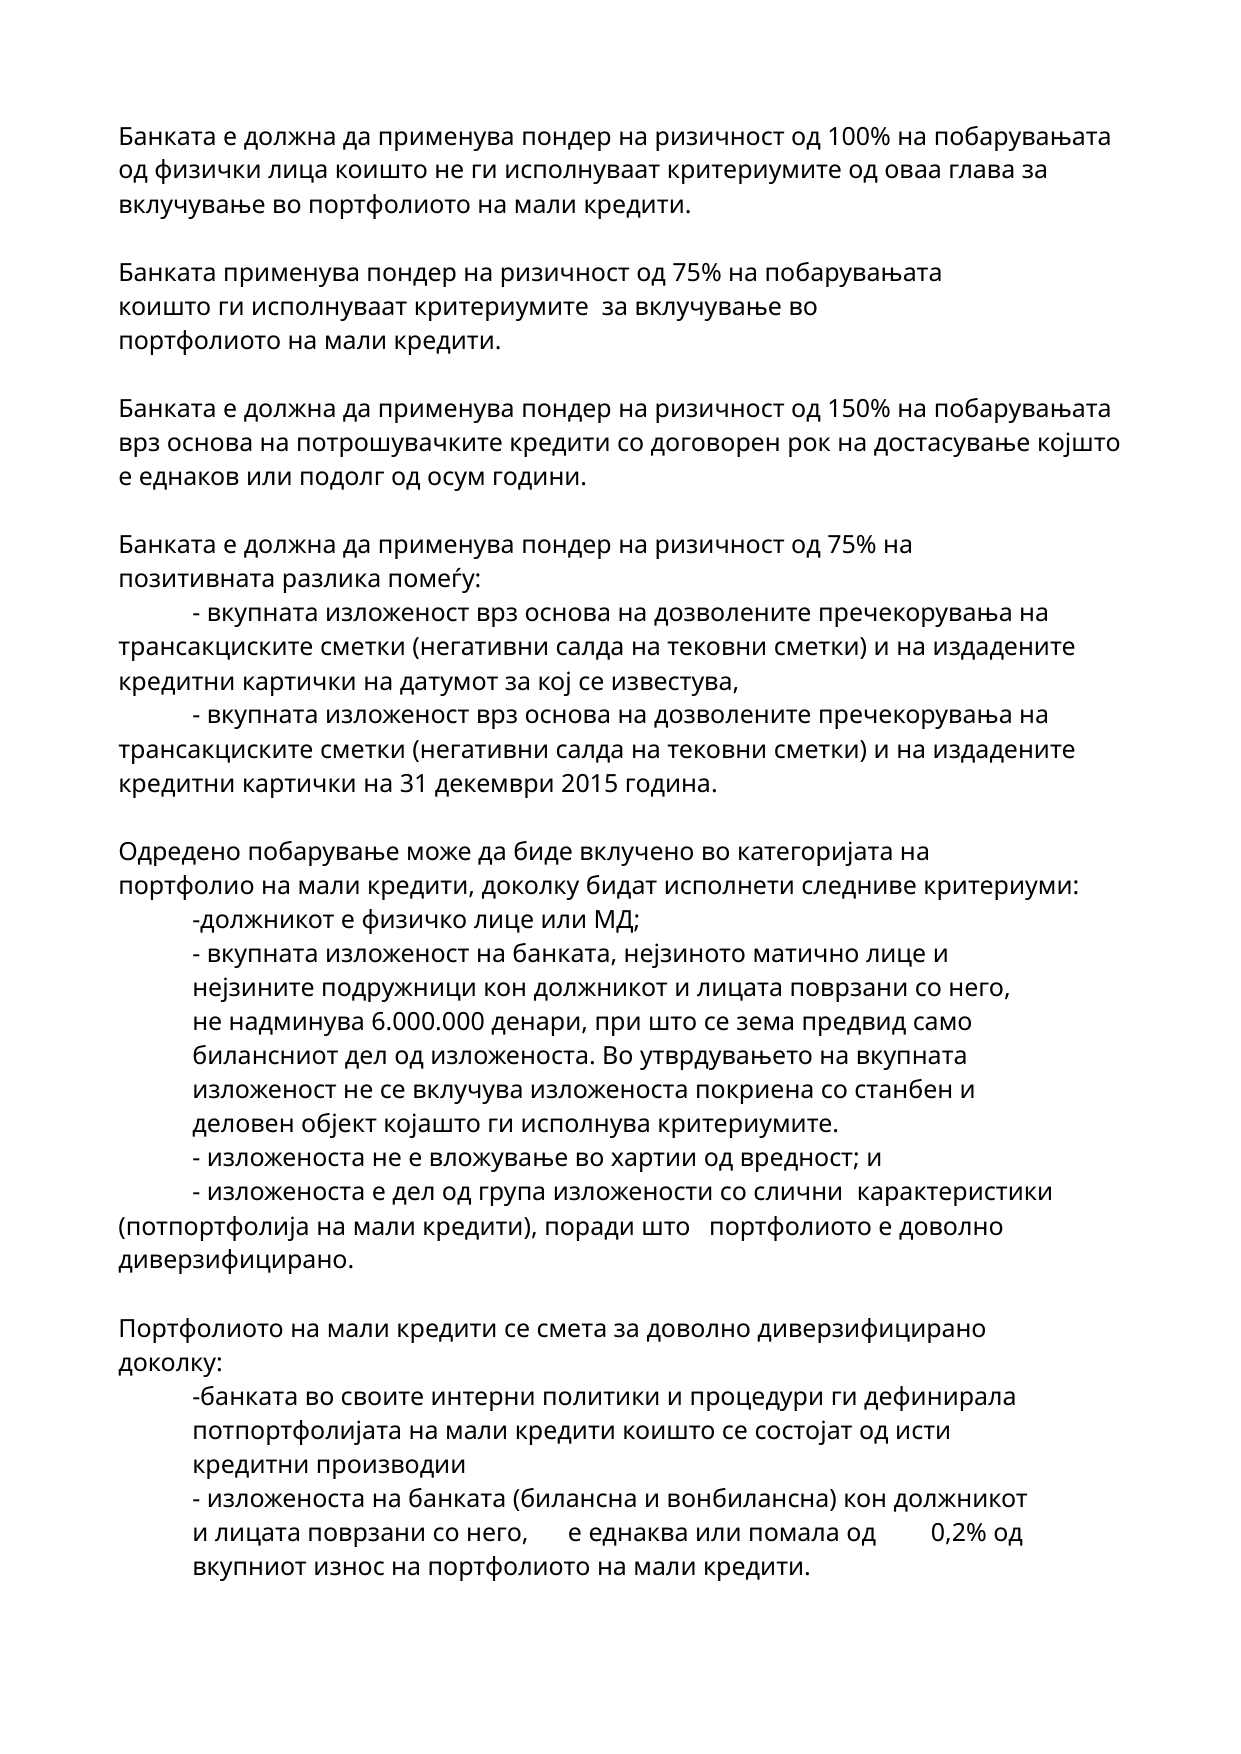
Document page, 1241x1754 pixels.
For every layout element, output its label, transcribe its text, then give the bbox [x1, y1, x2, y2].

text Банката применува пондер на ризичност од 75% на побарувањата [118, 254, 1122, 288]
text портфолио на мали кредити, доколку бидат исполнети следниве критериуми: [118, 867, 1122, 902]
text Одредено побарување може да биде вклучено во категоријата на [118, 833, 1122, 867]
text портфолиото на мали кредити. [118, 322, 1122, 357]
text - изложеноста не е вложување во хартии од вредност; и [118, 1140, 1122, 1174]
text - вкупната изложеност врз основа на дозволените пречекорувања на [118, 697, 1122, 731]
text позитивната разлика помеѓу: [118, 561, 1122, 595]
text - вкупната изложеност врз основа на дозволените пречекорувања на [118, 595, 1122, 629]
text Банката е должна да применува пондер на ризичност од 75% на [118, 527, 1122, 561]
text -должникот е физичко лице или МД; [118, 902, 1122, 936]
text трансакциските сметки (негативни салда на тековни сметки) и на издадените кредитни картички на датумот за кој се известува, [118, 629, 1122, 697]
text -банката во своите интерни политики и процедури ги дефинирала [118, 1378, 1122, 1412]
text - изложеноста е дел од група изложености со слични карактеристики (потпортфолија на мали кредити), поради што портфолиото е доволно диверзифицирано. [118, 1174, 1122, 1276]
text нејзините подружници кон должникот и лицата поврзани со него, [118, 970, 1122, 1004]
text Банката е должна да применува пондер на ризичност од 150% на побарувањата врз основа на потрошувачките кредити со договорен рок на достасување којшто е еднаков или подолг од осум години. [118, 391, 1122, 493]
text не надминува 6.000.000 денари, при што се зема предвид само [118, 1004, 1122, 1038]
text кредитни производии [118, 1447, 1122, 1481]
text коишто ги исполнуваат критериумите за вклучување во [118, 288, 1122, 322]
text Портфолиото на мали кредити се смета за доволно диверзифицирано [118, 1310, 1122, 1344]
text Банката е должна да применува пондер на ризичност од 100% на побарувањата од физички лица коишто не ги исполнуваат критериумите од оваа глава за вклучување во портфолиото на мали кредити. [118, 118, 1122, 220]
text - вкупната изложеност на банката, нејзиното матично лице и [118, 936, 1122, 970]
text потпортфолијата на мали кредити коишто се состојат од исти [118, 1412, 1122, 1447]
text изложеност не се вклучува изложеноста покриена со станбен и [118, 1072, 1122, 1106]
text билансниот дел од изложеноста. Во утврдувањето на вкупната [118, 1038, 1122, 1072]
text доколку: [118, 1344, 1122, 1378]
text и лицата поврзани со него, е еднаква или помала од 0,2% од вкупниот износ на портфолиото на мали кредити. [118, 1515, 1122, 1583]
text трансакциските сметки (негативни салда на тековни сметки) и на издадените кредитни картички на 31 декември 2015 година. [118, 731, 1122, 799]
text - изложеноста на банката (билансна и вонбилансна) кон должникот [118, 1481, 1122, 1515]
text деловен објект којашто ги исполнува критериумите. [118, 1106, 1122, 1140]
